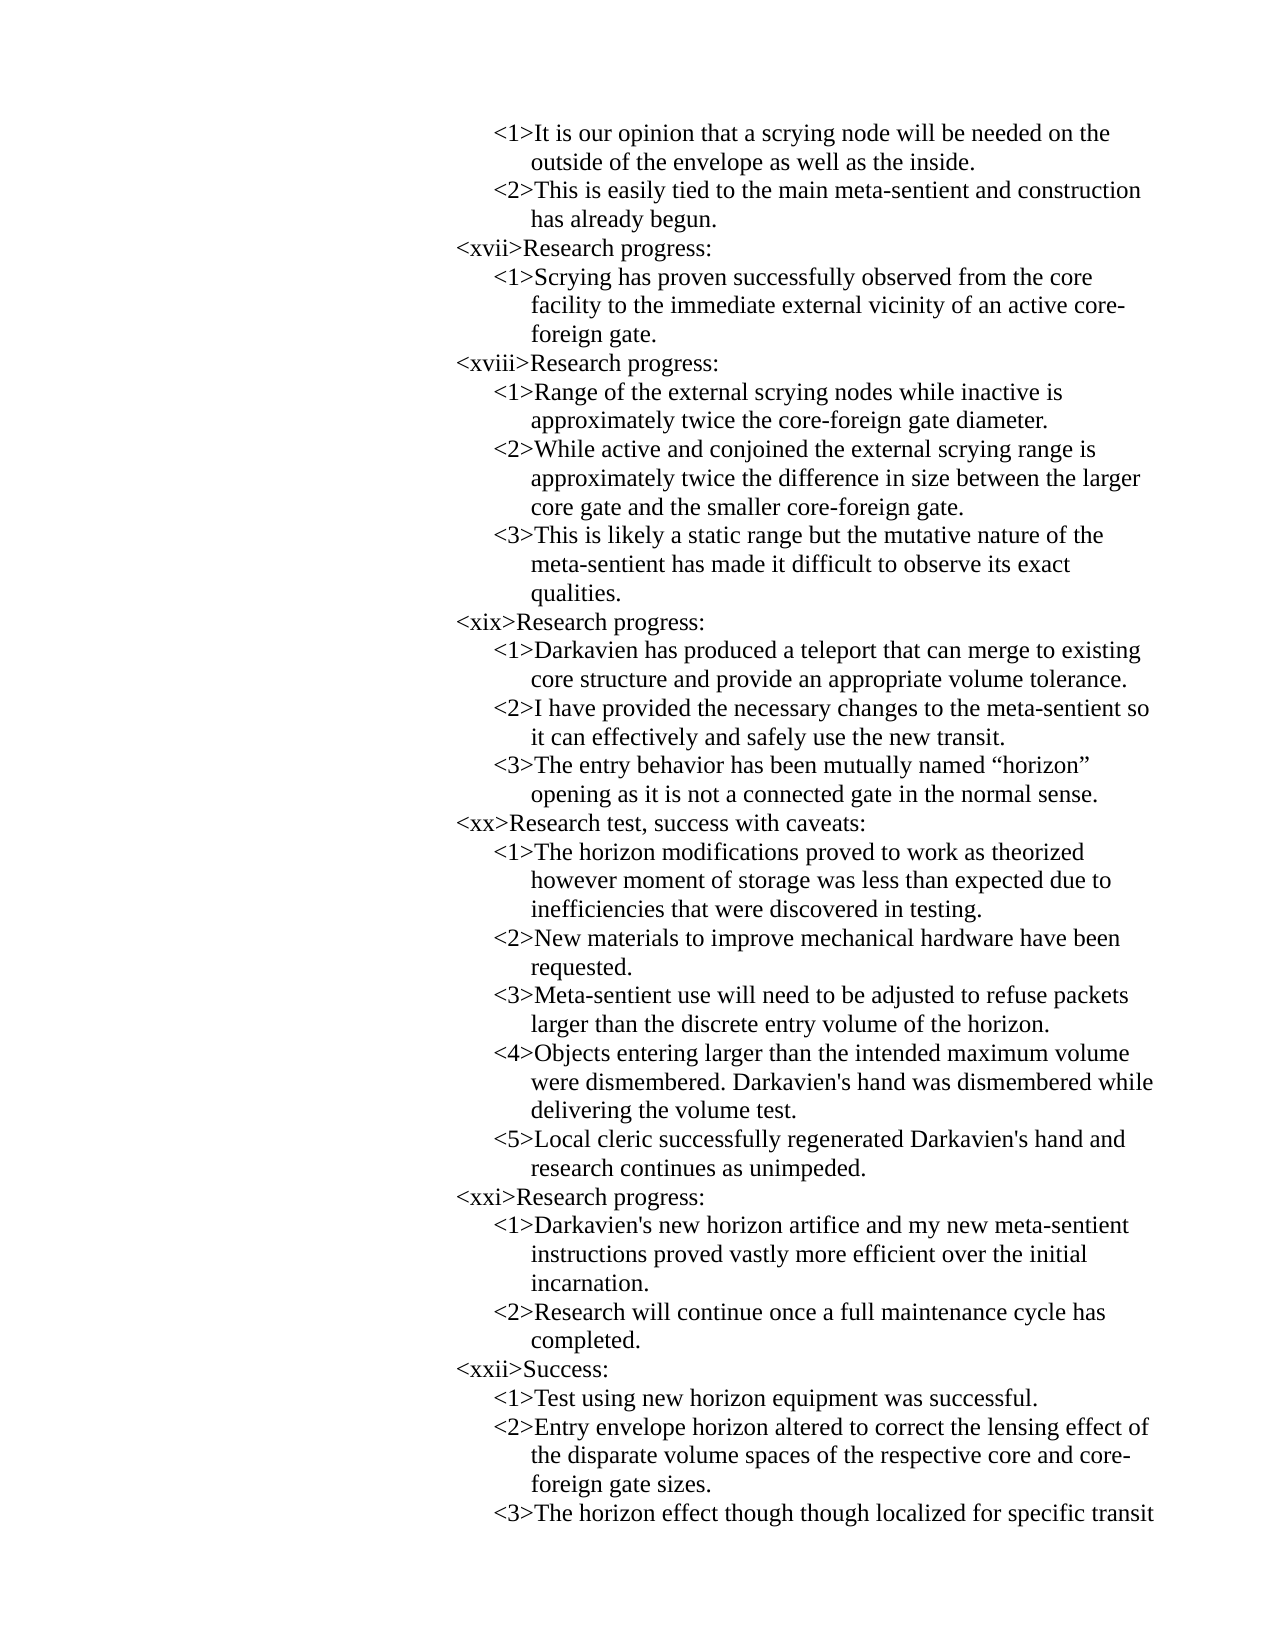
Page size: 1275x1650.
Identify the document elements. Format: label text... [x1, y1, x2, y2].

list Range of the external scrying nodes while inactive is approximately twice the core-foreign gate diameter. [493, 377, 1157, 434]
list While active and conjoined the external scrying range is approximately twice the difference in size between the larger core gate and the smaller core-foreign gate. [493, 434, 1157, 521]
list Research will continue once a full maintenance cycle has completed. [493, 1297, 1157, 1354]
list Objects entering larger than the intended maximum volume were dismembered. Darkavien's hand was dismembered while delivering the volume test. [493, 1038, 1157, 1124]
list Research progress: [456, 1182, 1157, 1211]
list The horizon modifications proved to work as theorized however moment of storage was less than expected due to inefficiencies that were discovered in testing. [493, 837, 1157, 923]
list Meta-sentient use will need to be adjusted to refuse packets larger than the discrete entry volume of the horizon. [493, 981, 1157, 1038]
list Local cleric successfully regenerated Darkavien's hand and research continues as unimpeded. [493, 1124, 1157, 1182]
list Darkavien's new horizon artifice and my new meta-sentient instructions proved vastly more efficient over the initial incarnation. [493, 1211, 1157, 1297]
list Research progress: [456, 348, 1157, 377]
list Research progress: [456, 233, 1157, 262]
list It is our opinion that a scrying node will be needed on the outside of the envelope as well as the inside. [493, 118, 1157, 176]
list This is easily tied to the main meta-sentient and construction has already begun. [493, 176, 1157, 233]
list The entry behavior has been mutually named “horizon” opening as it is not a connected gate in the normal sense. [493, 751, 1157, 808]
list Research progress: [456, 607, 1157, 636]
list Entry envelope horizon altered to correct the lensing effect of the disparate volume spaces of the respective core and core-foreign gate sizes. [493, 1412, 1157, 1498]
list New materials to improve mechanical hardware have been requested. [493, 923, 1157, 981]
list Scrying has proven successfully observed from the core facility to the immediate external vicinity of an active core-foreign gate. [493, 262, 1157, 348]
list I have provided the necessary changes to the meta-sentient so it can effectively and safely use the new transit. [493, 693, 1157, 751]
list Test using new horizon equipment was successful. [493, 1383, 1157, 1412]
list Research test, success with caveats: [456, 808, 1157, 837]
list Darkavien has produced a teleport that can merge to existing core structure and provide an appropriate volume tolerance. [493, 636, 1157, 693]
list This is likely a static range but the mutative nature of the meta-sentient has made it difficult to observe its exact qualities. [493, 521, 1157, 607]
list The horizon effect though though localized for specific transit [493, 1498, 1157, 1527]
list Success: [456, 1354, 1157, 1383]
